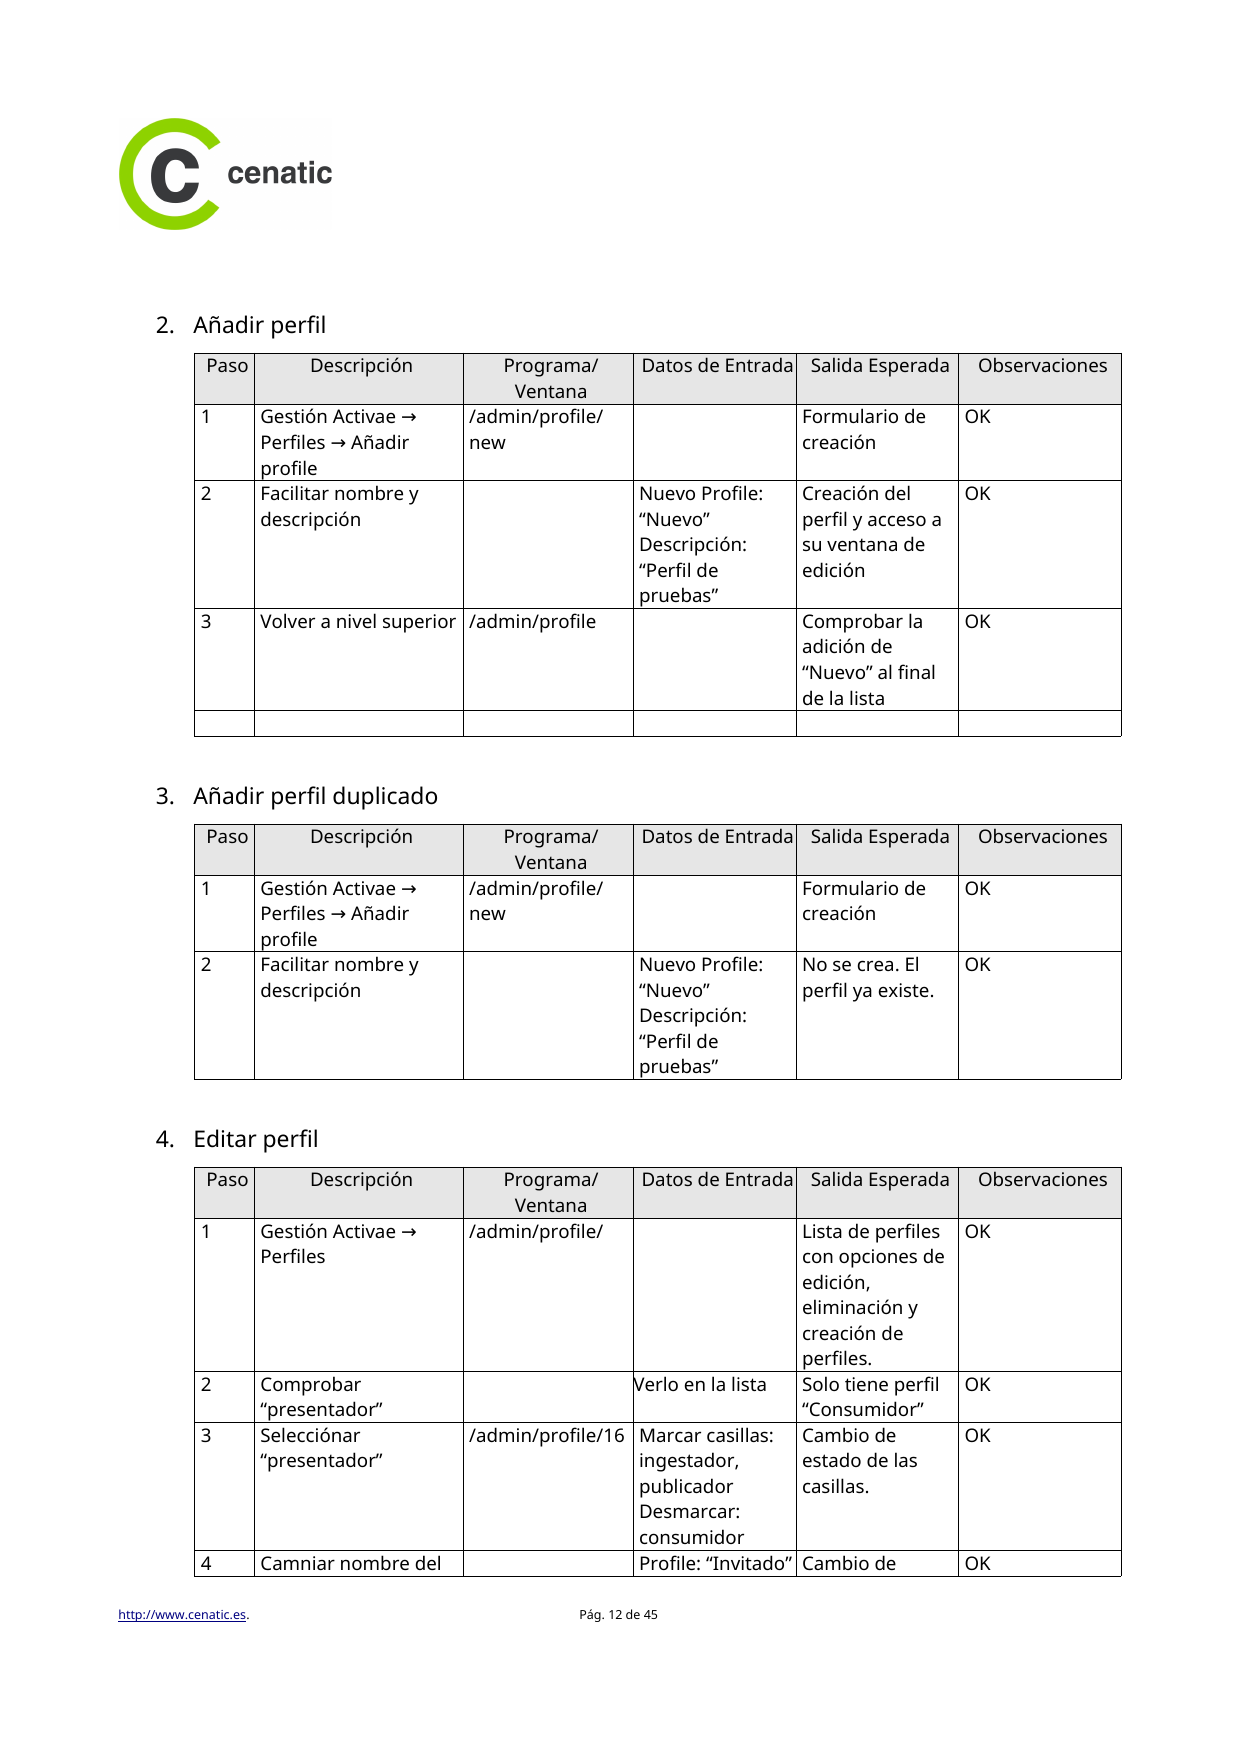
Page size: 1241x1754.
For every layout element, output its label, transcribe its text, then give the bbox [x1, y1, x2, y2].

table_cell /admin/profile/new [464, 876, 633, 951]
table_header Salida Esperada [797, 354, 958, 404]
table_cell Gestión Activae → Perfiles → Añadir profile [255, 876, 463, 951]
table_header Datos de Entrada [634, 354, 796, 404]
table_cell /admin/profile/new [464, 405, 633, 480]
table_cell 3 [195, 609, 254, 710]
list Añadir perfil [156, 309, 1122, 340]
table_header Salida Esperada [797, 1168, 958, 1218]
table_cell [464, 1372, 633, 1422]
table_cell Gestión Activae → Perfiles [255, 1219, 463, 1371]
table_cell [464, 952, 633, 1079]
table_cell Creación del perfil y acceso a su ventana de edición [797, 481, 958, 608]
table_cell Nuevo Profile: “Nuevo” Descripción: “Perfil de pruebas” [634, 952, 796, 1079]
table_cell [634, 876, 796, 951]
table_cell Volver a nivel superior [255, 609, 463, 710]
table_cell OK [959, 1219, 1121, 1371]
table_cell [634, 609, 796, 710]
table_cell OK [959, 609, 1121, 710]
table_header Datos de Entrada [634, 1168, 796, 1218]
table_cell Nuevo Profile: “Nuevo” Descripción: “Perfil de pruebas” [634, 481, 796, 608]
table_cell Lista de perfiles con opciones de edición, eliminación y creación de perfiles. [797, 1219, 958, 1371]
table_cell 4 [195, 1551, 254, 1576]
table_cell [255, 711, 463, 736]
table_cell Formulario de creación [797, 405, 958, 480]
table_header Programa/Ventana [464, 354, 633, 404]
table_cell 1 [195, 876, 254, 951]
table_header Salida Esperada [797, 825, 958, 875]
table_header Observaciones [959, 354, 1121, 404]
table_cell Solo tiene perfil “Consumidor” [797, 1372, 958, 1422]
table_cell 1 [195, 1219, 254, 1371]
table_header Descripción [255, 825, 463, 875]
table_cell Comprobar la adición de “Nuevo” al final de la lista [797, 609, 958, 710]
table_cell [464, 481, 633, 608]
table_cell OK [959, 1372, 1121, 1422]
table_header Programa/Ventana [464, 825, 633, 875]
table_cell Camniar nombre del [255, 1551, 463, 1576]
list Editar perfil [156, 1123, 1122, 1154]
table_cell [464, 711, 633, 736]
table_cell Comprobar “presentador” [255, 1372, 463, 1422]
table_cell No se crea. El perfil ya existe. [797, 952, 958, 1079]
table_cell OK [959, 1423, 1121, 1550]
table_cell Marcar casillas: ingestador, publicador Desmarcar: consumidor [634, 1423, 796, 1550]
table_cell 2 [195, 1372, 254, 1422]
table_cell [959, 711, 1121, 736]
table_header Datos de Entrada [634, 825, 796, 875]
picture [119, 118, 332, 230]
table_header Observaciones [959, 1168, 1121, 1218]
table_cell Cambio de [797, 1551, 958, 1576]
table_cell OK [959, 1551, 1121, 1576]
table_header Observaciones [959, 825, 1121, 875]
table_header Programa/Ventana [464, 1168, 633, 1218]
table_cell [797, 711, 958, 736]
table_cell Verlo en la lista [634, 1372, 796, 1422]
table_cell [634, 405, 796, 480]
table_cell OK [959, 405, 1121, 480]
table_cell OK [959, 481, 1121, 608]
table_cell /admin/profile/16 [464, 1423, 633, 1550]
table_cell 2 [195, 481, 254, 608]
table_header Descripción [255, 1168, 463, 1218]
table_cell OK [959, 876, 1121, 951]
table_cell [634, 1219, 796, 1371]
table_cell Formulario de creación [797, 876, 958, 951]
table_cell OK [959, 952, 1121, 1079]
list Añadir perfil duplicado [156, 780, 1122, 811]
table_cell /admin/profile/ [464, 1219, 633, 1371]
table_cell /admin/profile [464, 609, 633, 710]
table_cell Profile: “Invitado” [634, 1551, 796, 1576]
table_header Paso [195, 354, 254, 404]
table_cell Cambio de estado de las casillas. [797, 1423, 958, 1550]
table_cell [195, 711, 254, 736]
table_header Paso [195, 825, 254, 875]
table_header Paso [195, 1168, 254, 1218]
table_cell 2 [195, 952, 254, 1079]
table_cell [464, 1551, 633, 1576]
table_cell 1 [195, 405, 254, 480]
table_cell Gestión Activae → Perfiles → Añadir profile [255, 405, 463, 480]
table_cell Selecciónar “presentador” [255, 1423, 463, 1550]
table_cell Facilitar nombre y descripción [255, 952, 463, 1079]
table_cell 3 [195, 1423, 254, 1550]
table_header Descripción [255, 354, 463, 404]
table_cell Facilitar nombre y descripción [255, 481, 463, 608]
table_cell [634, 711, 796, 736]
